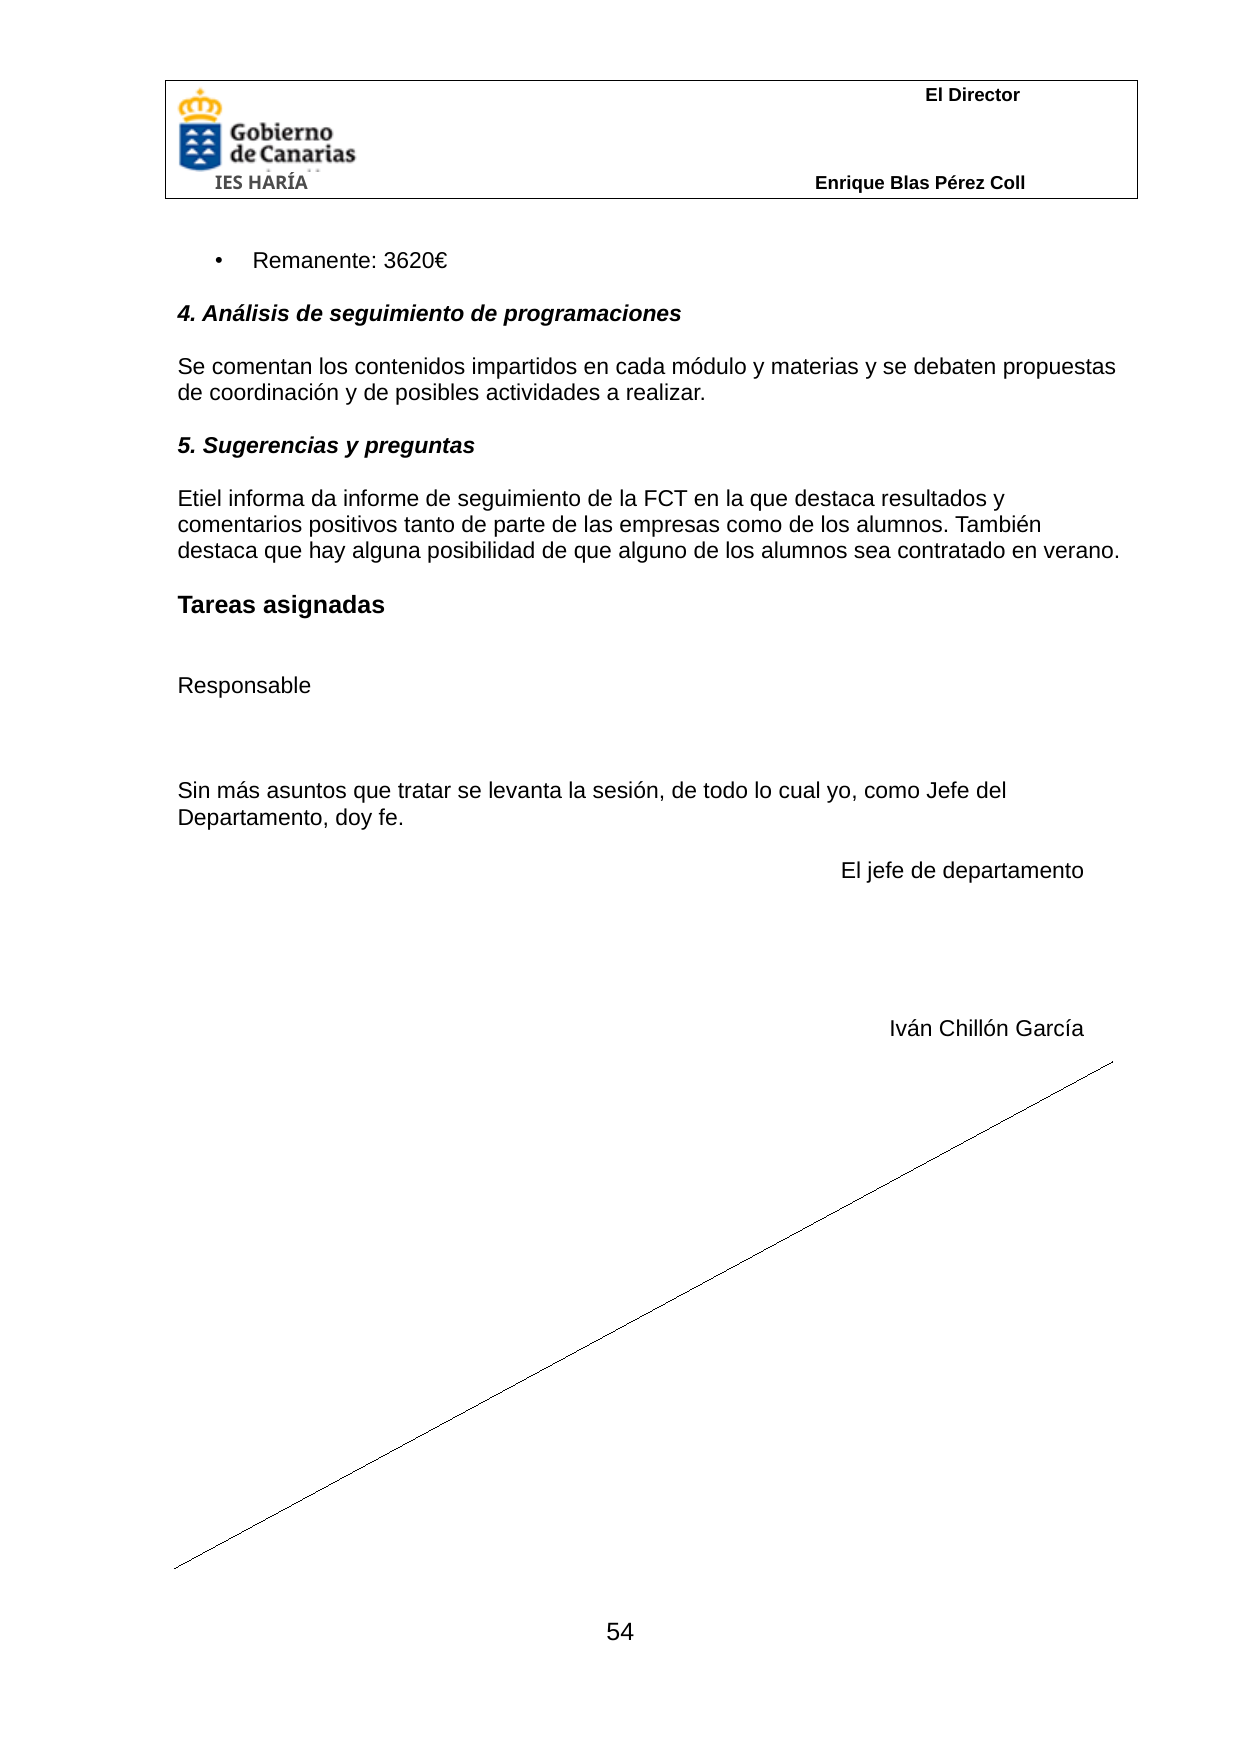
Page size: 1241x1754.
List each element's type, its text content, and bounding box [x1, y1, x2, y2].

text El jefe de departamento [177, 857, 1122, 883]
text Se comentan los contenidos impartidos en cada módulo y materias y se debaten propuestas de coordinación y de posibles actividades a realizar. [177, 353, 1122, 406]
text Etiel informa da informe de seguimiento de la FCT en la que destaca resultados y comentarios positivos tanto de parte de las empresas como de los alumnos. También destaca que hay alguna posibilidad de que alguno de los alumnos sea contratado en verano. [177, 485, 1122, 564]
picture [173, 85, 359, 172]
text Iván Chillón García [177, 1015, 1122, 1041]
subtitle 4. Análisis de seguimiento de programaciones [177, 300, 1122, 327]
text Sin más asuntos que tratar se levanta la sesión, de todo lo cual yo, como Jefe del Departamento, doy fe. [177, 777, 1122, 830]
text Responsable [177, 672, 1122, 698]
list Remanente: 3620€ [215, 247, 1122, 274]
subtitle 5. Sugerencias y preguntas [177, 432, 1122, 458]
subtitle Tareas asignadas [177, 590, 1122, 619]
